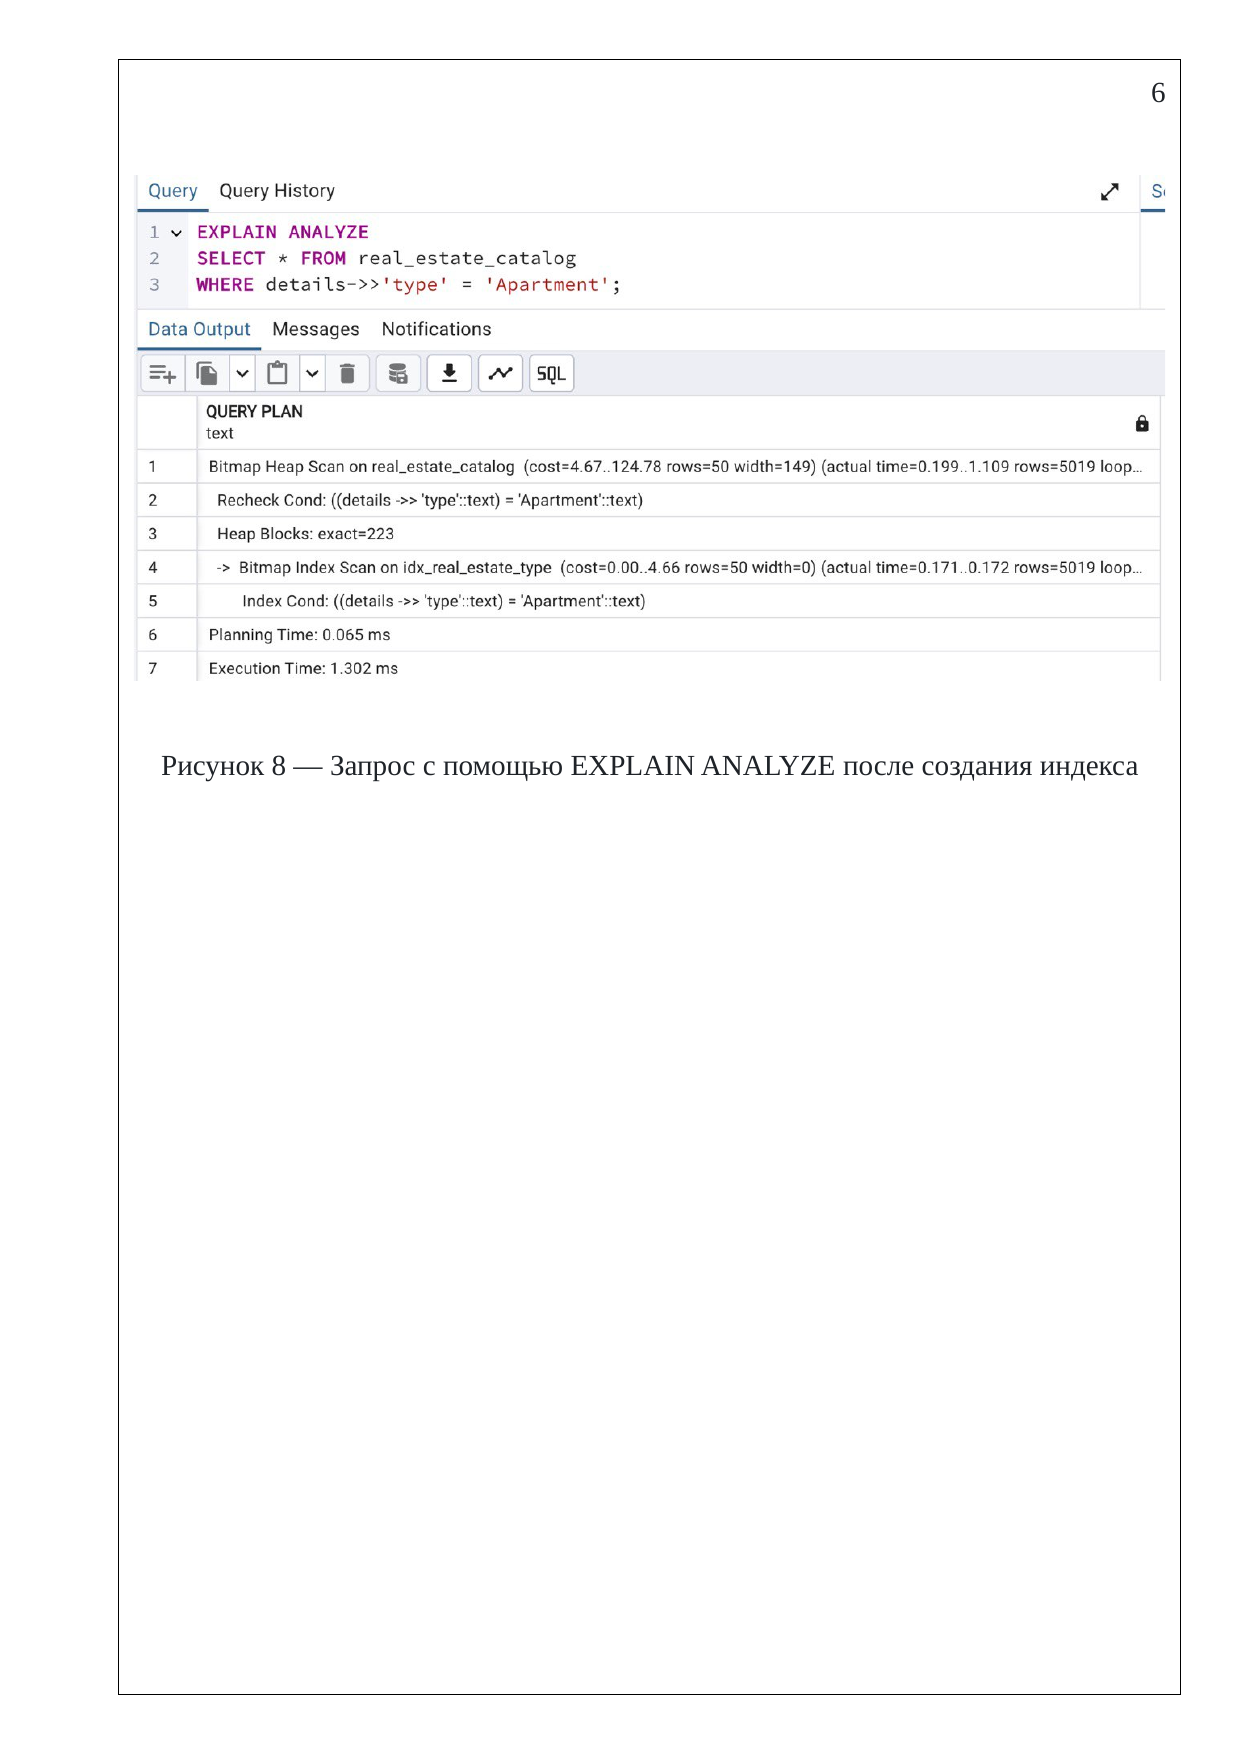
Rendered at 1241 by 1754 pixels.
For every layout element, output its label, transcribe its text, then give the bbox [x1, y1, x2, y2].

text 6 [134, 75, 1165, 108]
text Рисунок 8 — Запрос с помощью EXPLAIN ANALYZE после создания индекса [134, 748, 1165, 781]
picture [133, 175, 1166, 681]
